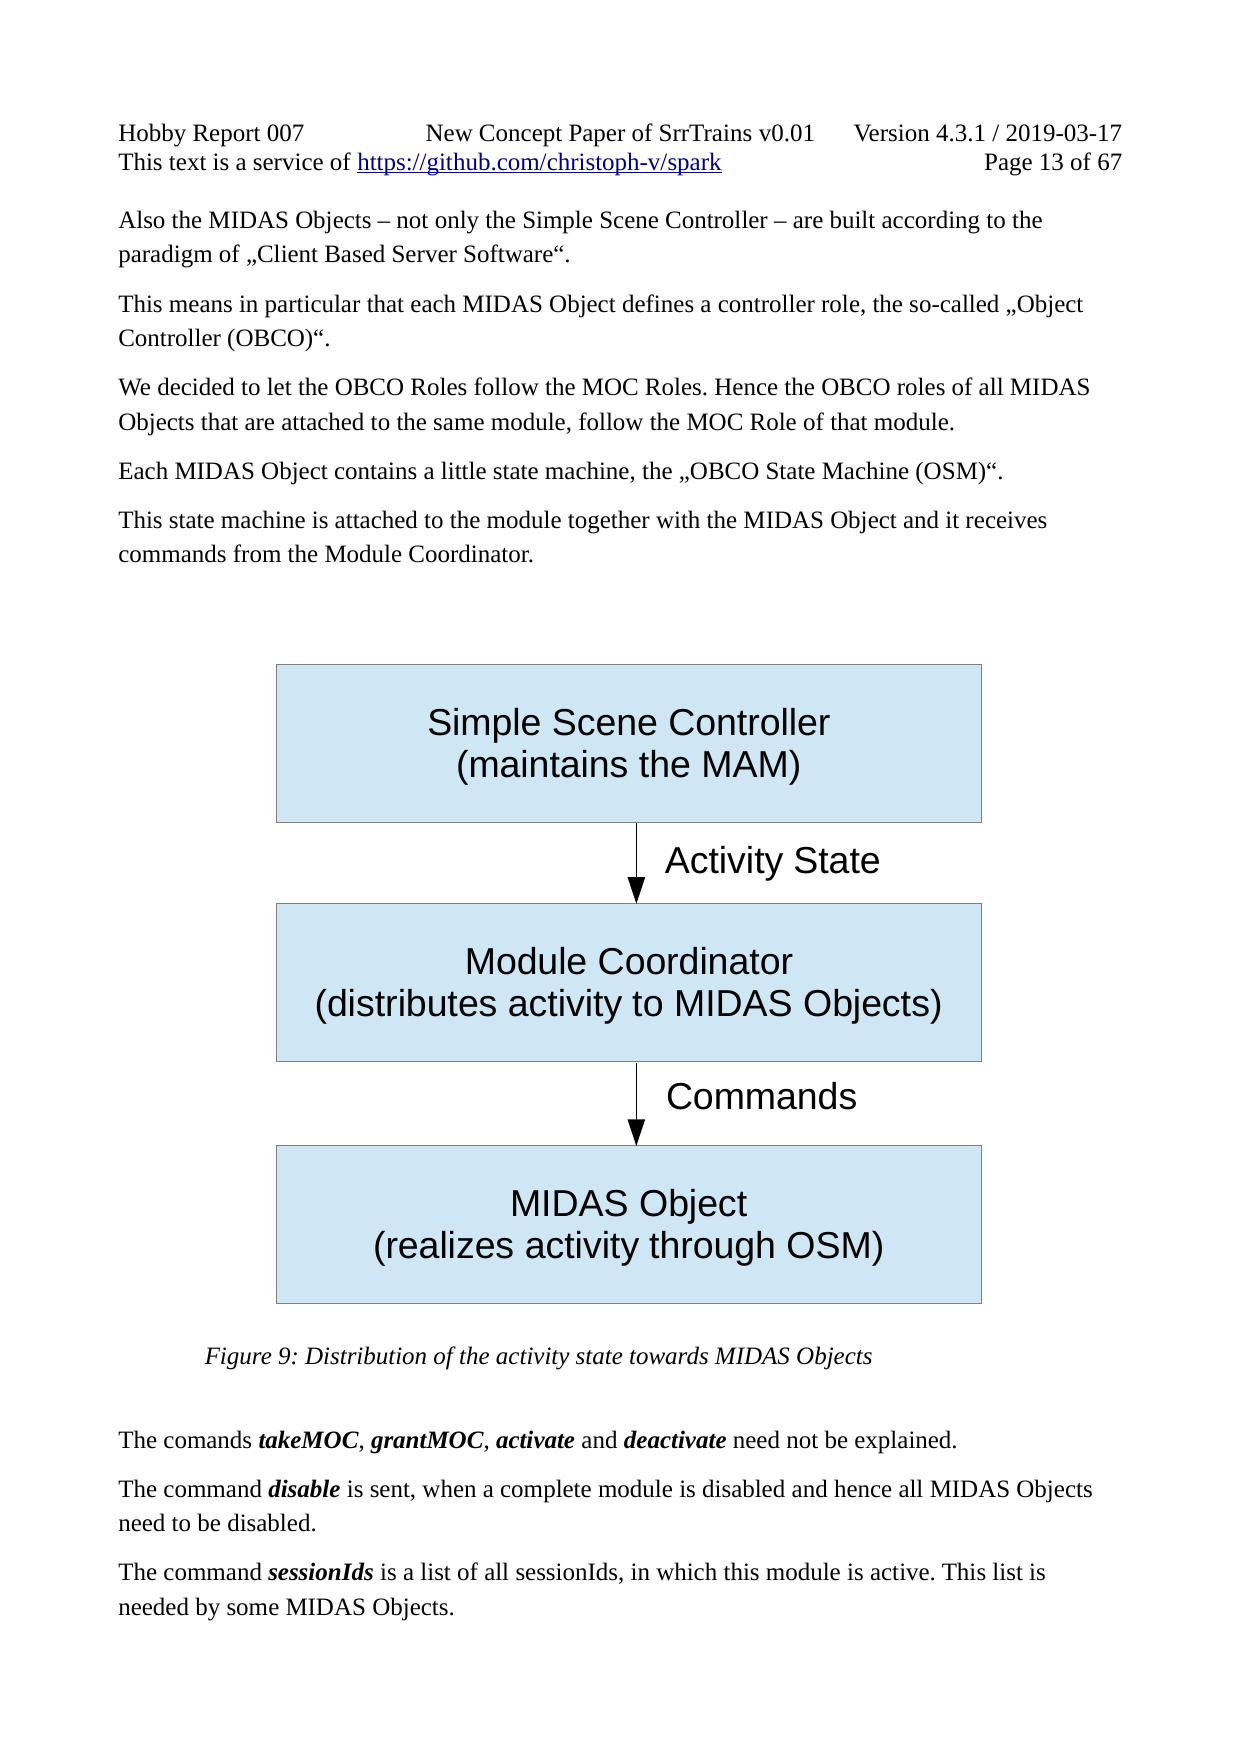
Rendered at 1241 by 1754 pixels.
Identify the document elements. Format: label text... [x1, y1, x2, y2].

text Each MIDAS Object contains a little state machine, the „OBCO State Machine (OSM)“. [118, 456, 1122, 484]
text The command disable is sent, when a complete module is disabled and hence all MIDAS Objects need to be disabled. [118, 1474, 1122, 1537]
text We decided to let the OBCO Roles follow the MOC Roles. Hence the OBCO roles of all MIDAS Objects that are attached to the same module, follow the MOC Role of that module. [118, 372, 1122, 435]
text The comands takeMOC, grantMOC, activate and deactivate need not be explained. [118, 1425, 1122, 1454]
text This state machine is attached to the module together with the MIDAS Object and it receives commands from the Module Coordinator. [118, 505, 1122, 568]
text Figure 9: Distribution of the activity state towards MIDAS Objects [204, 651, 1036, 1370]
text This means in particular that each MIDAS Object defines a controller role, the so-called „Object Controller (OBCO)“. [118, 289, 1122, 352]
text Also the MIDAS Objects – not only the Simple Scene Controller – are built according to the paradigm of „Client Based Server Software“. [118, 205, 1122, 268]
text The command sessionIds is a list of all sessionIds, in which this module is active. This list is needed by some MIDAS Objects. [118, 1557, 1122, 1621]
